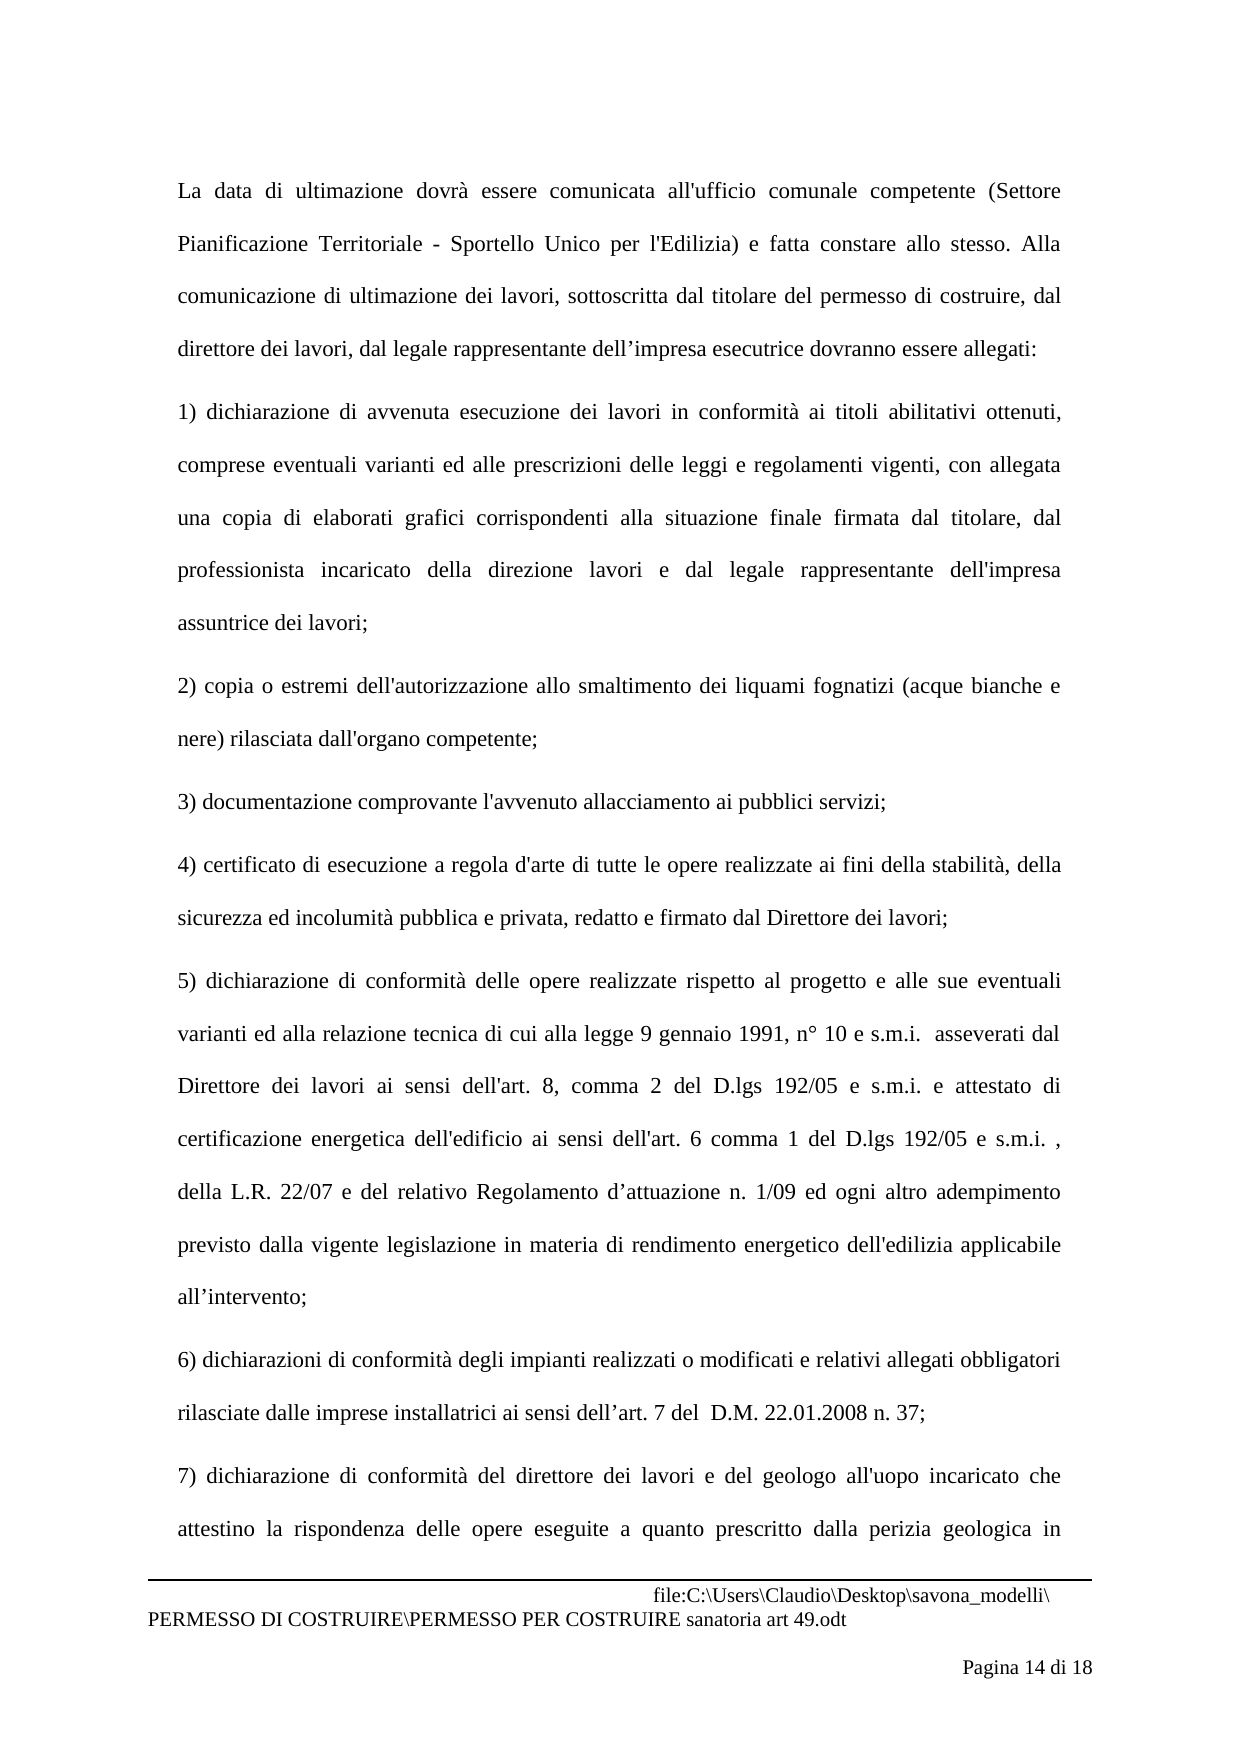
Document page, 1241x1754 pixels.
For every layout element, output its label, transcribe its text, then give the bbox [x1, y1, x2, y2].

text 4) certificato di esecuzione a regola d'arte di tutte le opere realizzate ai fini della stabilità, della sicurezza ed incolumità pubblica e privata, redatto e firmato dal Direttore dei lavori; [177, 851, 1063, 930]
text 1) dichiarazione di avvenuta esecuzione dei lavori in conformità ai titoli abilitativi ottenuti, comprese eventuali varianti ed alle prescrizioni delle leggi e regolamenti vigenti, con allegata una copia di elaborati grafici corrispondenti alla situazione finale firmata dal titolare, dal professionista incaricato della direzione lavori e dal legale rappresentante dell'impresa assuntrice dei lavori; [177, 398, 1063, 636]
text 2) copia o estremi dell'autorizzazione allo smaltimento dei liquami fognatizi (acque bianche e nere) rilasciata dall'organo competente; [177, 672, 1063, 751]
text 3) documentazione comprovante l'avvenuto allacciamento ai pubblici servizi; [177, 788, 1063, 814]
text 5) dichiarazione di conformità delle opere realizzate rispetto al progetto e alle sue eventuali varianti ed alla relazione tecnica di cui alla legge 9 gennaio 1991, n° 10 e s.m.i. asseverati dal Direttore dei lavori ai sensi dell'art. 8, comma 2 del D.lgs 192/05 e s.m.i. e attestato di certificazione energetica dell'edificio ai sensi dell'art. 6 comma 1 del D.lgs 192/05 e s.m.i. , della L.R. 22/07 e del relativo Regolamento d’attuazione n. 1/09 ed ogni altro adempimento previsto dalla vigente legislazione in materia di rendimento energetico dell'edilizia applicabile all’intervento; [177, 967, 1063, 1310]
text 7) dichiarazione di conformità del direttore dei lavori e del geologo all'uopo incaricato che attestino la rispondenza delle opere eseguite a quanto prescritto dalla perizia geologica in [177, 1462, 1063, 1541]
text La data di ultimazione dovrà essere comunicata all'ufficio comunale competente (Settore Pianificazione Territoriale - Sportello Unico per l'Edilizia) e fatta constare allo stesso. Alla comunicazione di ultimazione dei lavori, sottoscritta dal titolare del permesso di costruire, dal direttore dei lavori, dal legale rappresentante dell’impresa esecutrice dovranno essere allegati: [177, 177, 1063, 362]
text 6) dichiarazioni di conformità degli impianti realizzati o modificati e relativi allegati obbligatori rilasciate dalle imprese installatrici ai sensi dell’art. 7 del D.M. 22.01.2008 n. 37; [177, 1347, 1063, 1426]
